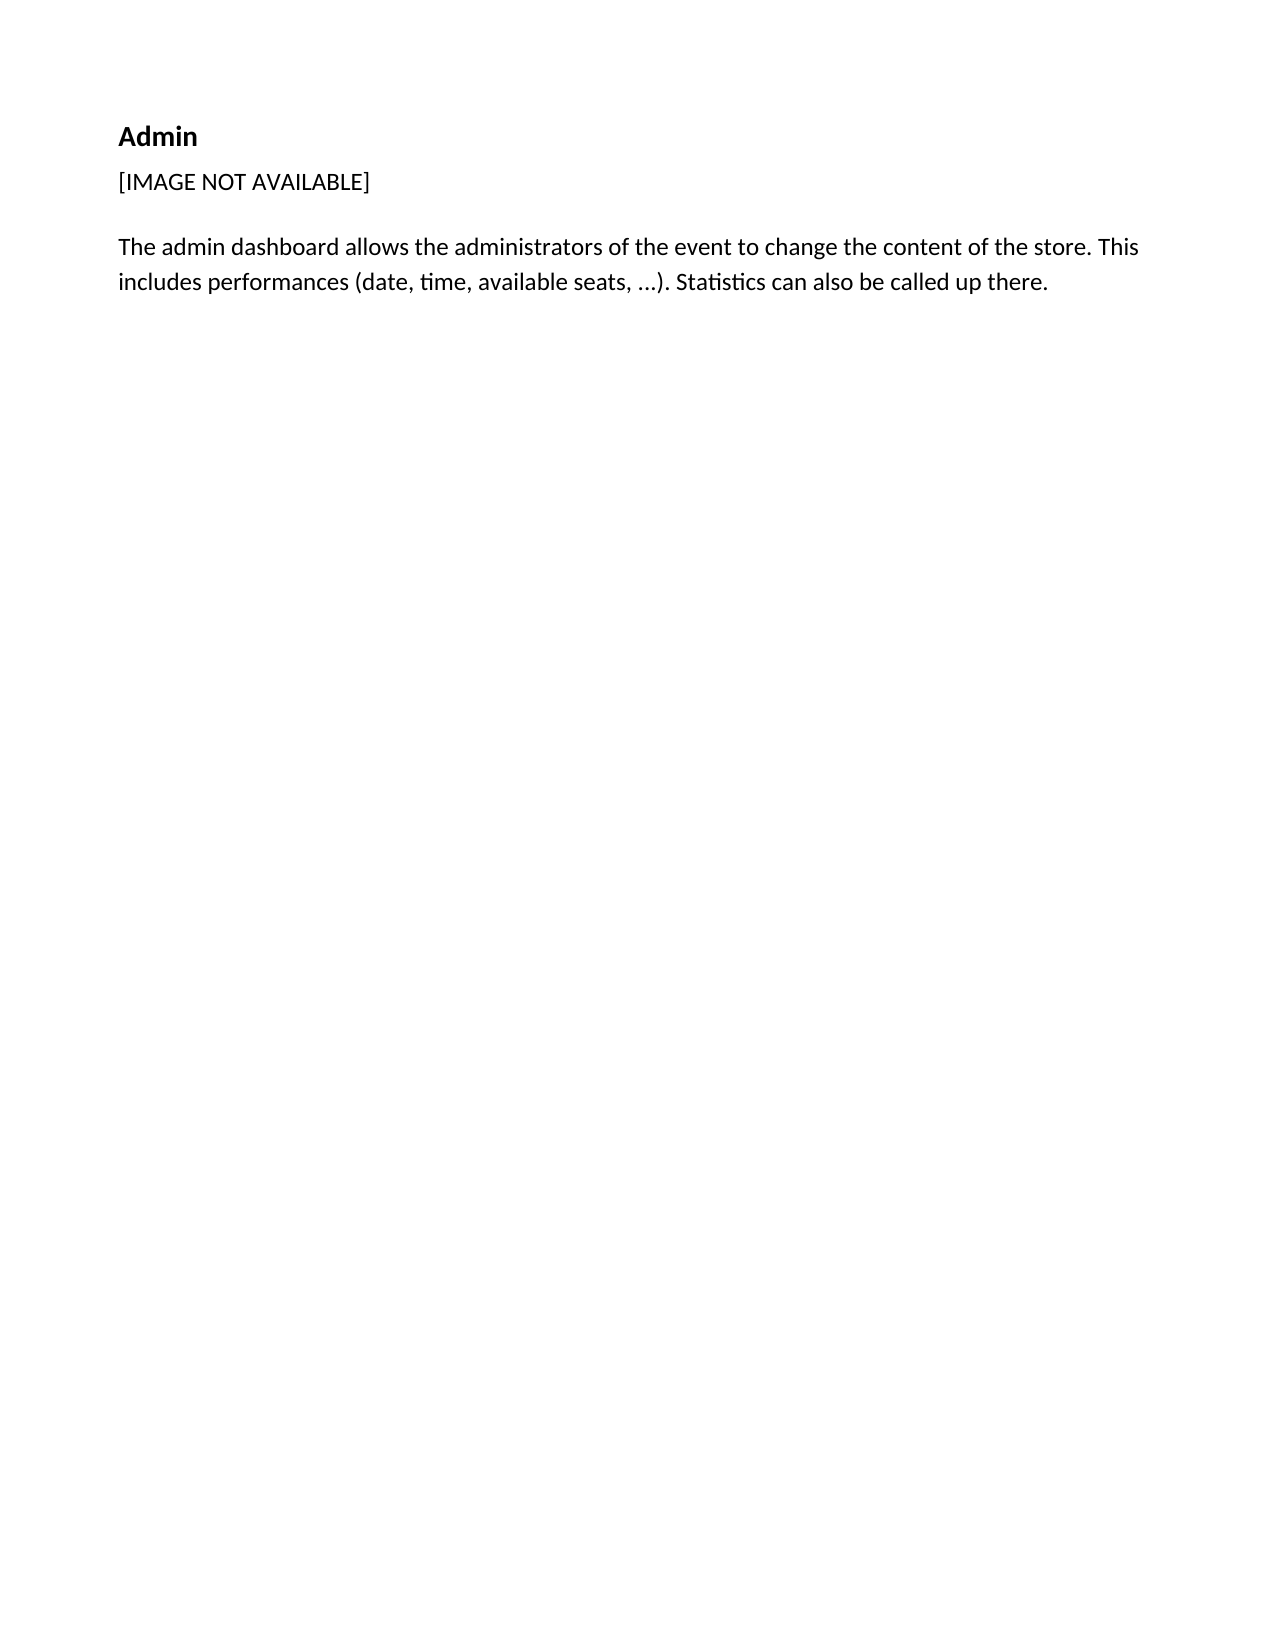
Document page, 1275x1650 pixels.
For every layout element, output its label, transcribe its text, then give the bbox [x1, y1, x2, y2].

text [IMAGE NOT AVAILABLE] [118, 166, 1157, 197]
subtitle Admin [118, 118, 1157, 154]
text The admin dashboard allows the administrators of the event to change the content of the store. This includes performances (date, time, available seats, ...). Statistics can also be called up there. [118, 231, 1157, 296]
